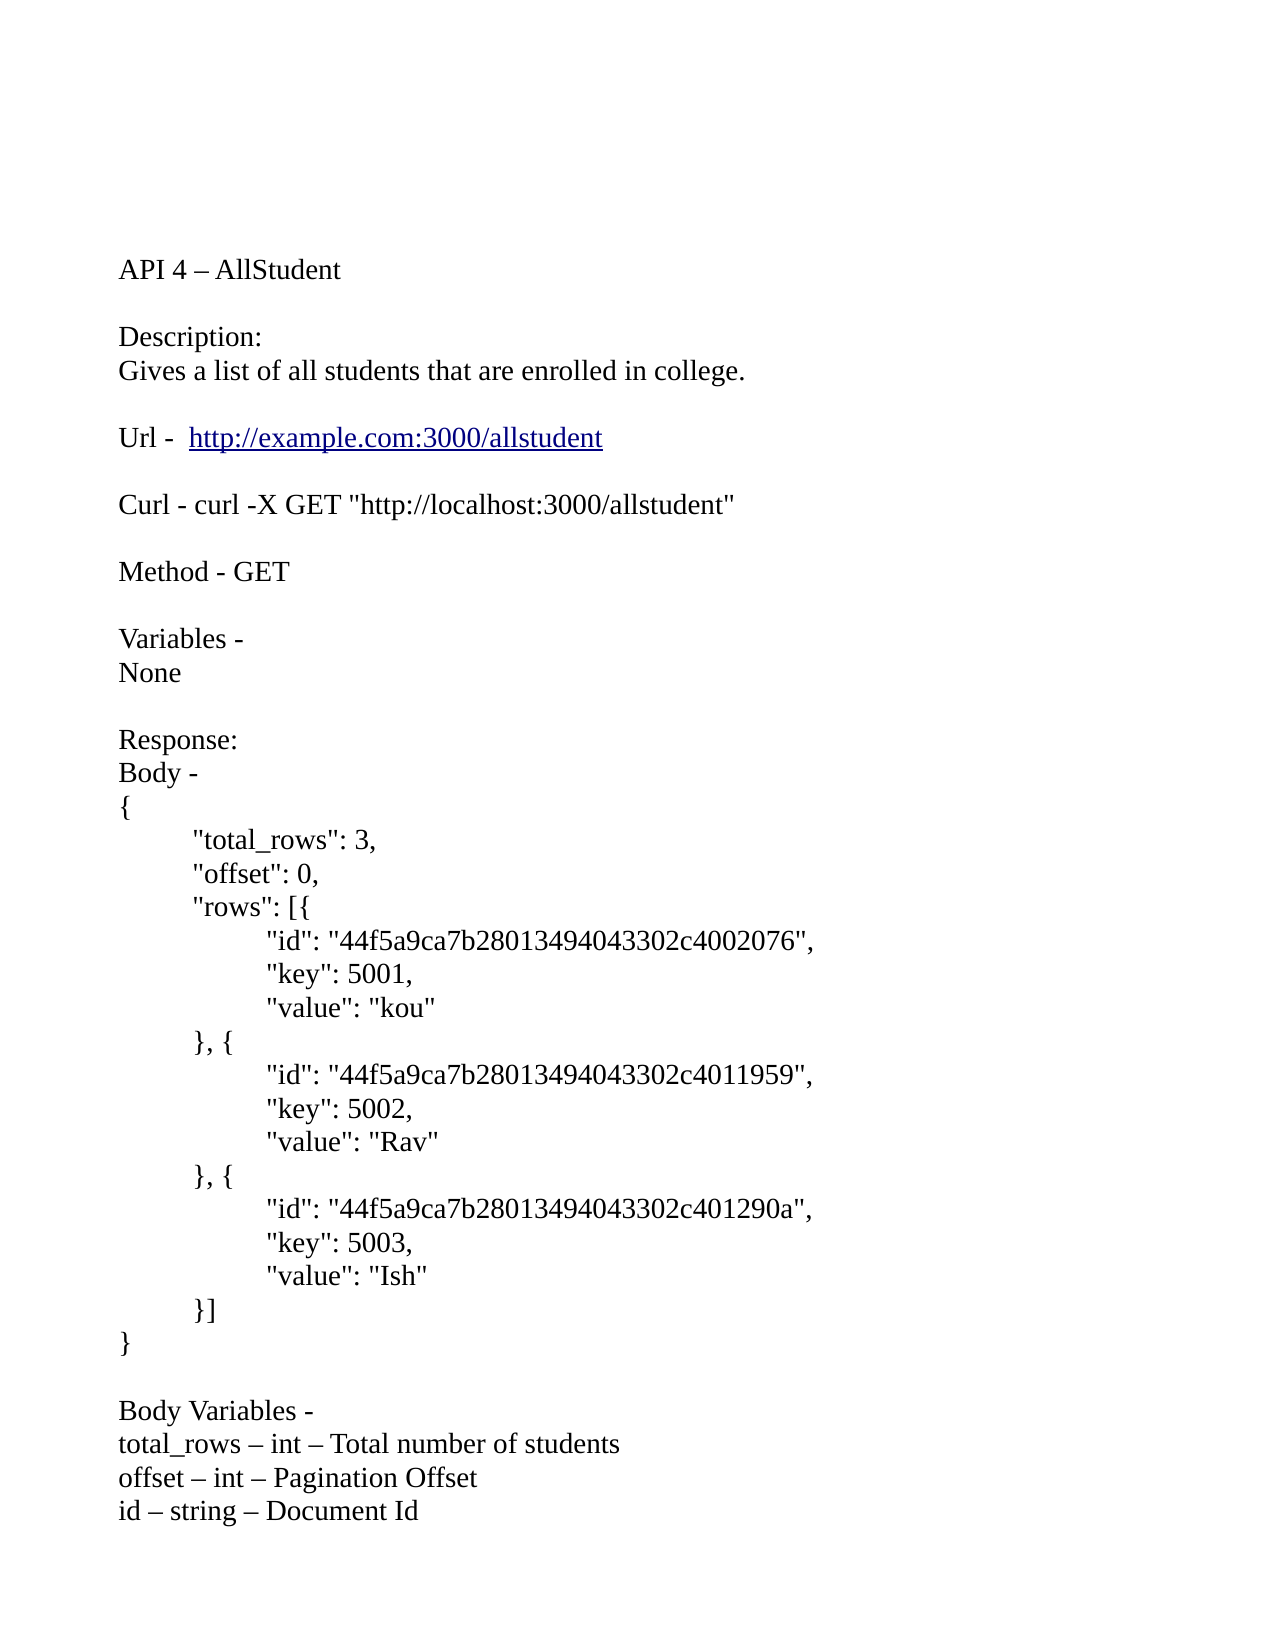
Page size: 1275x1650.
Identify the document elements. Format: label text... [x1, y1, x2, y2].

text "key": 5002, [118, 1091, 1157, 1124]
text Curl - curl -X GET "http://localhost:3000/allstudent" [118, 487, 1157, 521]
text }] [118, 1292, 1157, 1326]
text Description: [118, 319, 1157, 353]
text "id": "44f5a9ca7b28013494043302c4011959", [118, 1057, 1157, 1091]
text API 4 – AllStudent [118, 252, 1157, 286]
text id – string – Document Id [118, 1493, 1157, 1527]
text "value": "Ish" [118, 1258, 1157, 1292]
text total_rows – int – Total number of students [118, 1426, 1157, 1460]
text "id": "44f5a9ca7b28013494043302c401290a", [118, 1191, 1157, 1225]
text Url - http://example.com:3000/allstudent [118, 420, 1157, 453]
text Body - [118, 755, 1157, 789]
text }, { [118, 1024, 1157, 1057]
text "offset": 0, [118, 856, 1157, 889]
text Gives a list of all students that are enrolled in college. [118, 353, 1157, 386]
text "id": "44f5a9ca7b28013494043302c4002076", [118, 923, 1157, 957]
text Variables - [118, 621, 1157, 655]
text Body Variables - [118, 1393, 1157, 1426]
text "value": "Rav" [118, 1124, 1157, 1158]
text Method - GET [118, 554, 1157, 588]
text "value": "kou" [118, 990, 1157, 1024]
text None [118, 655, 1157, 688]
text "rows": [{ [118, 889, 1157, 923]
text offset – int – Pagination Offset [118, 1460, 1157, 1493]
text "key": 5001, [118, 957, 1157, 990]
text }, { [118, 1158, 1157, 1191]
text Response: [118, 722, 1157, 755]
text "total_rows": 3, [118, 822, 1157, 856]
text { [118, 789, 1157, 822]
text "key": 5003, [118, 1225, 1157, 1258]
text } [118, 1326, 1157, 1359]
